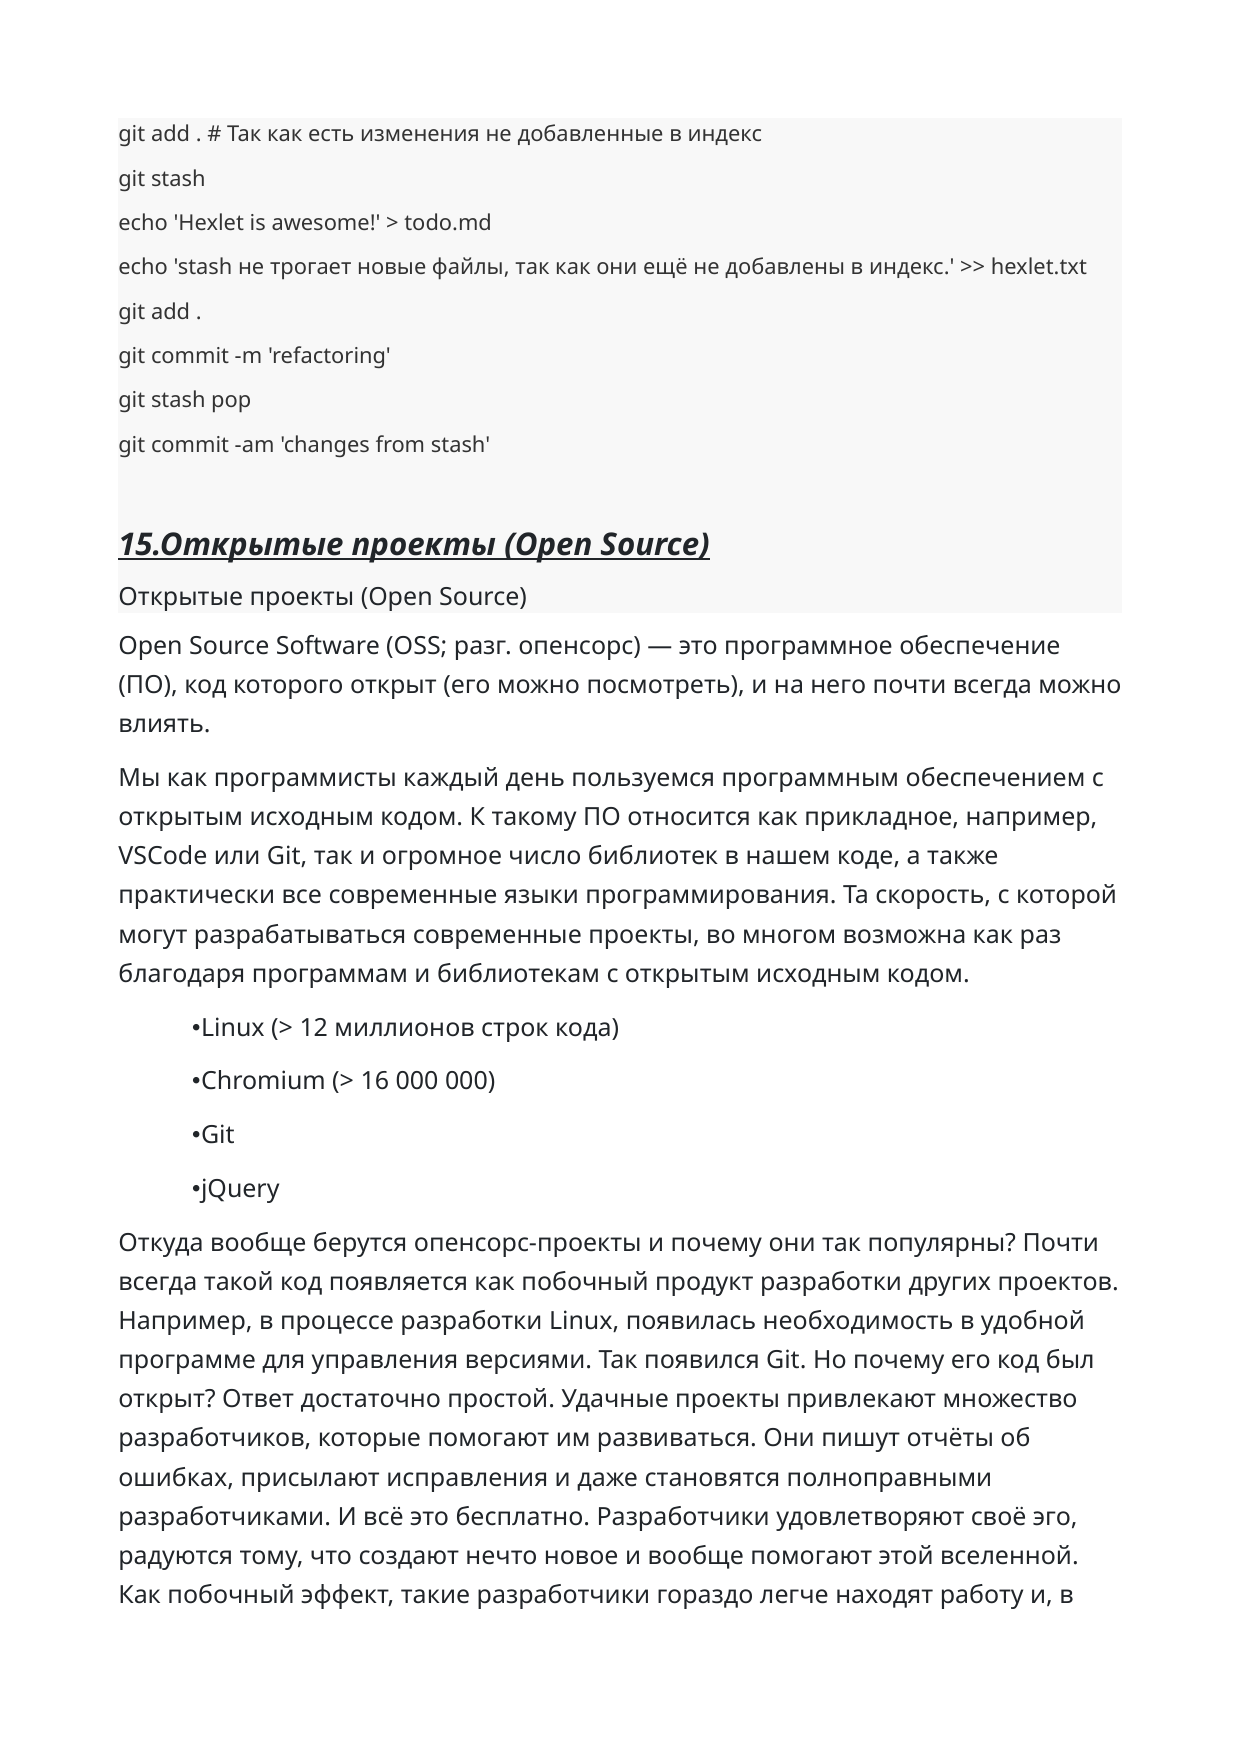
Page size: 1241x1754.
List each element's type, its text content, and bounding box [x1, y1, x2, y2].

text git commit -m 'refactoring' [118, 340, 1122, 370]
text git stash pop [118, 384, 1122, 414]
subtitle Открытые проекты (Open Source) [118, 579, 1122, 613]
text Мы как программисты каждый день пользуемся программным обеспечением с открытым исходным кодом. К такому ПО относится как прикладное, например, VSCode или Git, так и огромное число библиотек в нашем коде, а также практически все современные языки программирования. Та скорость, с которой могут разрабатываться современные проекты, во многом возможна как раз благодаря программам и библиотекам с открытым исходным кодом. [118, 760, 1122, 989]
text Open Source Software (OSS; разг. опенсорс) — это программное обеспечение (ПО), код которого открыт (его можно посмотреть), и на него почти всегда можно влиять. [118, 628, 1122, 740]
list Chromium (> 16 000 000) [118, 1063, 1122, 1097]
list jQuery [118, 1171, 1122, 1204]
list Git [118, 1117, 1122, 1151]
text echo 'Hexlet is awesome!' > todo.md [118, 207, 1122, 237]
text git add . [118, 296, 1122, 325]
text Откуда вообще берутся опенсорс-проекты и почему они так популярны? Почти всегда такой код появляется как побочный продукт разработки других проектов. Например, в процессе разработки Linux, появилась необходимость в удобной программе для управления версиями. Так появился Git. Но почему его код был открыт? Ответ достаточно простой. Удачные проекты привлекают множество разработчиков, которые помогают им развиваться. Они пишут отчёты об ошибках, присылают исправления и даже становятся полноправными разработчиками. И всё это бесплатно. Разработчики удовлетворяют своё эго, радуются тому, что создают нечто новое и вообще помогают этой вселенной. Как побочный эффект, такие разработчики гораздо легче находят работу и, в [118, 1224, 1122, 1611]
text git stash [118, 162, 1122, 192]
text 15.Открытые проекты (Open Source) [118, 522, 1122, 564]
text git commit -am 'changes from stash' [118, 429, 1122, 458]
text git add . # Так как есть изменения не добавленные в индекс [118, 118, 1122, 148]
list Linux (> 12 миллионов строк кода) [118, 1009, 1122, 1043]
text echo 'stash не трогает новые файлы, так как они ещё не добавлены в индекс.' >> hexlet.txt [118, 251, 1122, 281]
